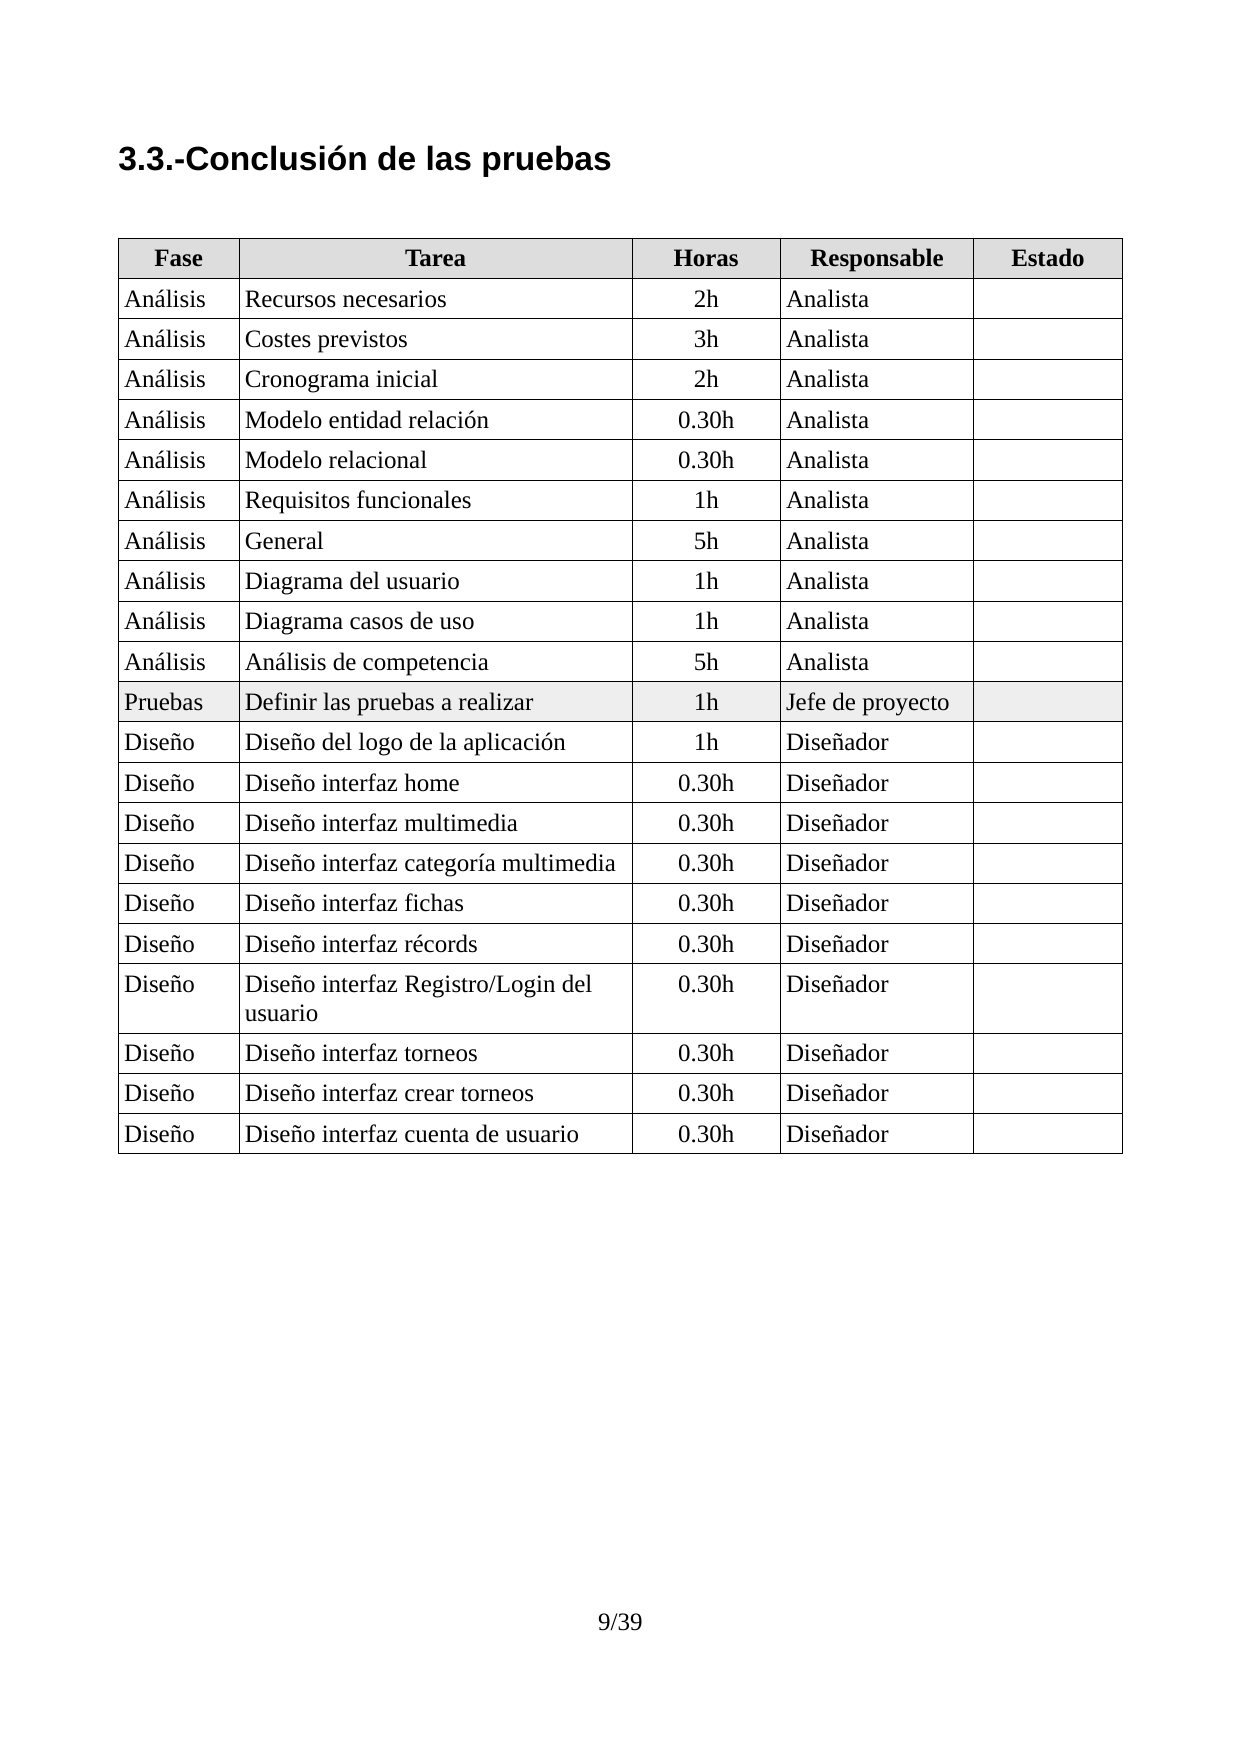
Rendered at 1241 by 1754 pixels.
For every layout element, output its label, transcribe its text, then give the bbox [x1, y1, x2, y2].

table_cell 1h [633, 481, 780, 520]
table_cell Diseño interfaz crear torneos [240, 1074, 632, 1113]
table_cell [974, 360, 1122, 399]
table_cell Diseño [119, 1074, 239, 1113]
table_cell Diseño [119, 924, 239, 963]
table_cell Diseñador [781, 1114, 973, 1153]
table_cell 0.30h [633, 1034, 780, 1073]
table_cell Modelo entidad relación [240, 400, 632, 439]
table_cell Modelo relacional [240, 440, 632, 479]
table_cell [974, 964, 1122, 1032]
table_cell Diseñador [781, 763, 973, 802]
table_cell 0.30h [633, 964, 780, 1032]
table_cell [974, 481, 1122, 520]
table_cell 5h [633, 642, 780, 681]
table_cell 0.30h [633, 1114, 780, 1153]
table_cell [974, 884, 1122, 923]
table_cell Analista [781, 400, 973, 439]
table_cell Análisis [119, 642, 239, 681]
table_cell Diseño [119, 844, 239, 883]
table_cell Análisis [119, 440, 239, 479]
table_cell Diseñador [781, 884, 973, 923]
table_cell [974, 279, 1122, 318]
table_cell 1h [633, 682, 780, 721]
table_cell 2h [633, 279, 780, 318]
table_cell Diseño [119, 1034, 239, 1073]
table_cell Análisis [119, 279, 239, 318]
table_cell [974, 1114, 1122, 1153]
table_cell 0.30h [633, 844, 780, 883]
table_cell Cronograma inicial [240, 360, 632, 399]
table_cell 1h [633, 722, 780, 762]
table_cell [974, 844, 1122, 883]
table_cell 1h [633, 602, 780, 641]
table_cell Diseñador [781, 844, 973, 883]
table_header Fase [119, 239, 239, 278]
table_cell Diseñador [781, 722, 973, 762]
table_header Horas [633, 239, 780, 278]
table_cell Diseño interfaz torneos [240, 1034, 632, 1073]
subtitle 3.3.-Conclusión de las pruebas [118, 139, 1122, 178]
table_cell Diseñador [781, 803, 973, 842]
table_cell [974, 1074, 1122, 1113]
table_cell 3h [633, 319, 780, 359]
table_cell Diagrama casos de uso [240, 602, 632, 641]
table_cell [974, 682, 1122, 721]
table_cell Diseño [119, 884, 239, 923]
table_cell Diseñador [781, 924, 973, 963]
table_cell Analista [781, 440, 973, 479]
table_cell [974, 602, 1122, 641]
table_cell Diseño [119, 803, 239, 842]
table_cell [974, 440, 1122, 479]
table_cell 0.30h [633, 763, 780, 802]
table_cell Diseño [119, 722, 239, 762]
table_cell Jefe de proyecto [781, 682, 973, 721]
table_cell Análisis [119, 319, 239, 359]
table_cell [974, 561, 1122, 601]
table_cell Diseñador [781, 1074, 973, 1113]
table_cell Diseñador [781, 964, 973, 1032]
table_cell Analista [781, 521, 973, 560]
table_cell 0.30h [633, 803, 780, 842]
table_cell Costes previstos [240, 319, 632, 359]
table_header Estado [974, 239, 1122, 278]
table_cell Análisis [119, 521, 239, 560]
table_cell Análisis de competencia [240, 642, 632, 681]
table_cell Analista [781, 561, 973, 601]
table_cell Pruebas [119, 682, 239, 721]
table_cell [974, 319, 1122, 359]
table_cell 5h [633, 521, 780, 560]
table_cell 0.30h [633, 924, 780, 963]
table_cell Diseño interfaz multimedia [240, 803, 632, 842]
table_cell Definir las pruebas a realizar [240, 682, 632, 721]
table_header Responsable [781, 239, 973, 278]
table_cell [974, 803, 1122, 842]
table_cell Analista [781, 602, 973, 641]
table_cell [974, 400, 1122, 439]
table_cell Análisis [119, 602, 239, 641]
table_cell 0.30h [633, 884, 780, 923]
table_cell Diagrama del usuario [240, 561, 632, 601]
table_cell Requisitos funcionales [240, 481, 632, 520]
table_cell Analista [781, 319, 973, 359]
table_cell 0.30h [633, 1074, 780, 1113]
table_cell Diseño [119, 1114, 239, 1153]
table_cell Diseño interfaz fichas [240, 884, 632, 923]
table_cell Análisis [119, 400, 239, 439]
table_cell Diseño interfaz home [240, 763, 632, 802]
table_cell 0.30h [633, 400, 780, 439]
table_cell Diseñador [781, 1034, 973, 1073]
table_cell Diseño interfaz Registro/Login del usuario [240, 964, 632, 1032]
table_cell [974, 1034, 1122, 1073]
table_cell Diseño [119, 964, 239, 1032]
table_cell [974, 521, 1122, 560]
table_cell General [240, 521, 632, 560]
table_cell Diseño [119, 763, 239, 802]
table_cell Análisis [119, 360, 239, 399]
table_header Tarea [240, 239, 632, 278]
table_cell 1h [633, 561, 780, 601]
table_cell [974, 763, 1122, 802]
table_cell 2h [633, 360, 780, 399]
table_cell Diseño del logo de la aplicación [240, 722, 632, 762]
table_cell [974, 642, 1122, 681]
table_cell [974, 924, 1122, 963]
table_cell Diseño interfaz récords [240, 924, 632, 963]
table_cell Recursos necesarios [240, 279, 632, 318]
table_cell [974, 722, 1122, 762]
table_cell Análisis [119, 561, 239, 601]
table_cell 0.30h [633, 440, 780, 479]
table_cell Diseño interfaz cuenta de usuario [240, 1114, 632, 1153]
table_cell Analista [781, 279, 973, 318]
table_cell Analista [781, 481, 973, 520]
table_cell Diseño interfaz categoría multimedia [240, 844, 632, 883]
table_cell Analista [781, 642, 973, 681]
table_cell Analista [781, 360, 973, 399]
table_cell Análisis [119, 481, 239, 520]
